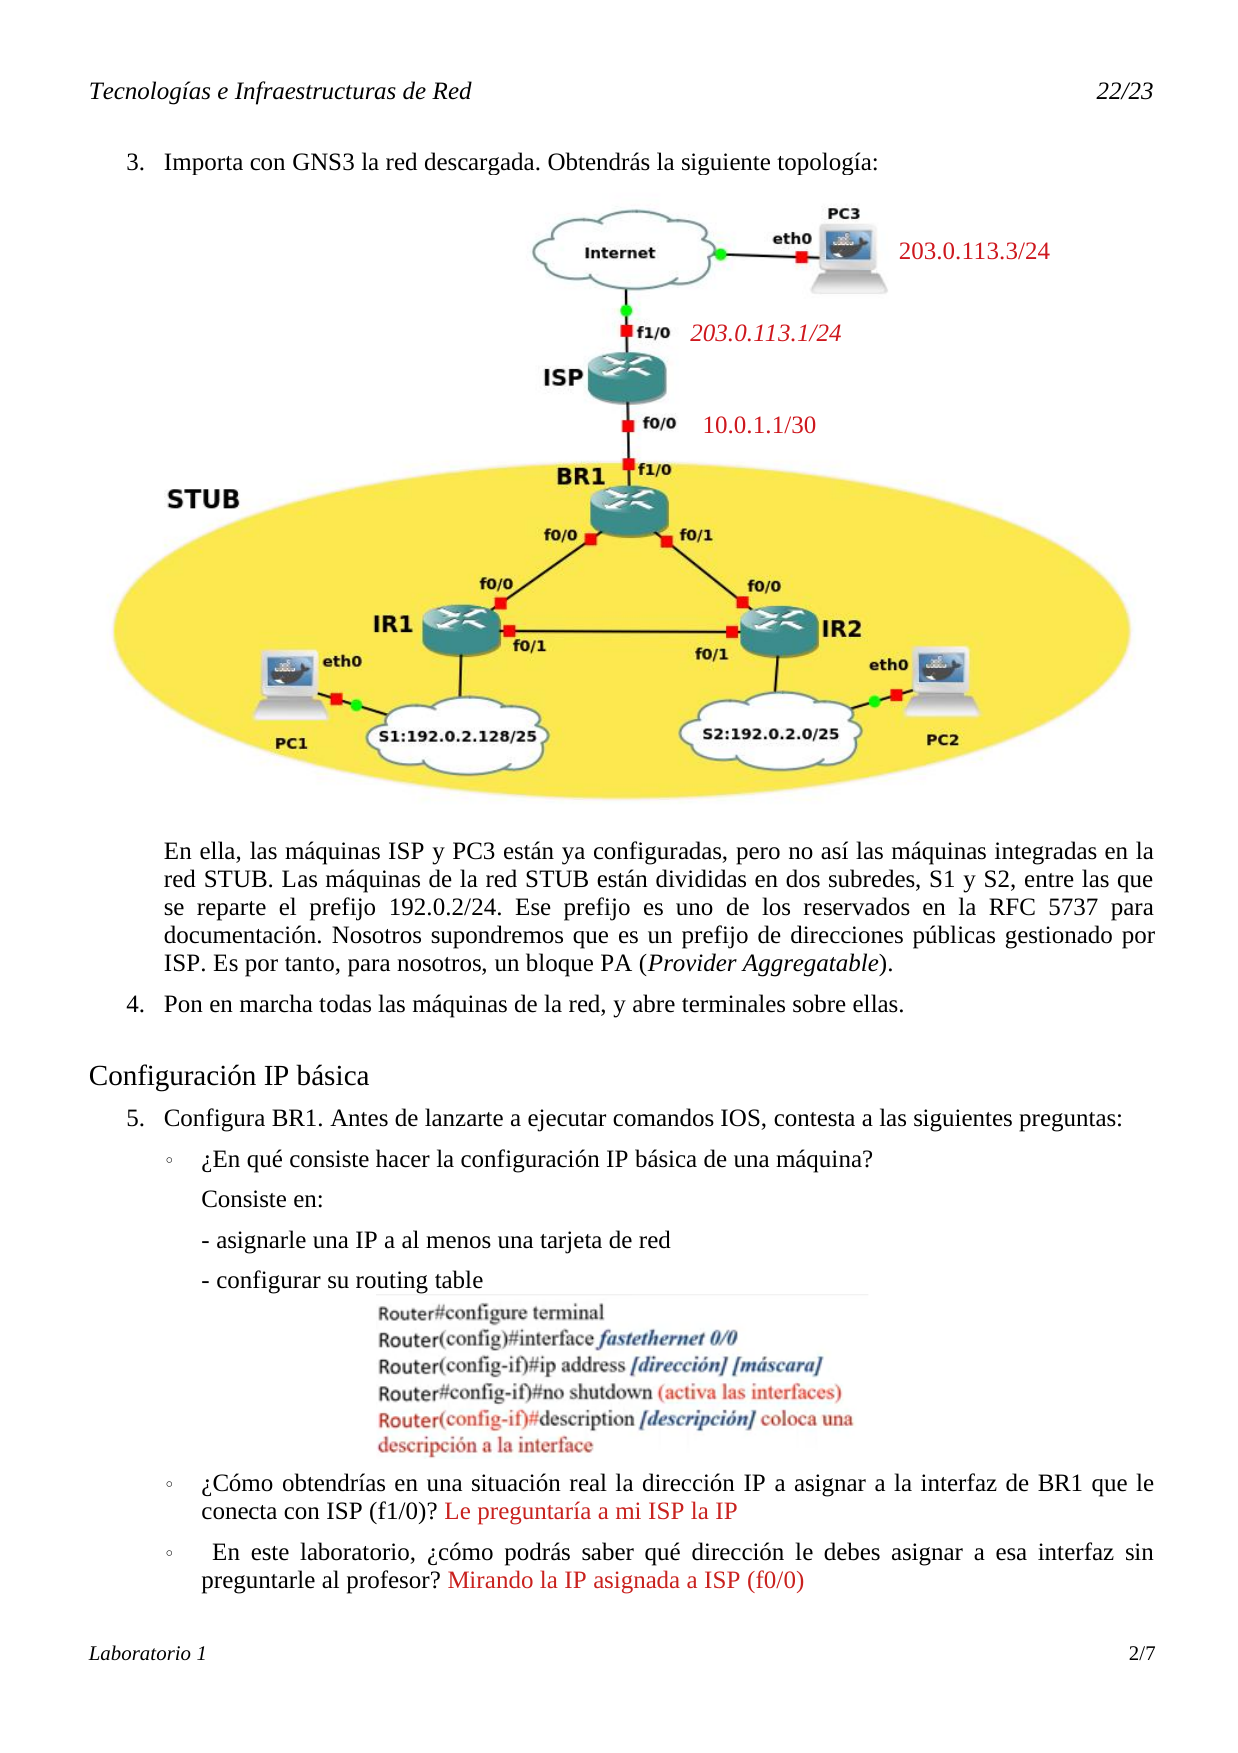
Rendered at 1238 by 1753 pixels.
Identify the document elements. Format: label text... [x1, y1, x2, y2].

list ¿Cómo obtendrías en una situación real la dirección IP a asignar a la interfaz de BR1 que le conecta con ISP (f1/0)? Le preguntaría a mi ISP la IP [164, 1469, 1156, 1525]
picture [376, 1294, 869, 1459]
list Consiste en: [164, 1185, 1156, 1213]
subtitle Configuración IP básica [89, 1059, 1156, 1092]
picture [88, 175, 1156, 837]
list Pon en marcha todas las máquinas de la red, y abre terminales sobre ellas. [126, 990, 1156, 1018]
list - configurar su routing table [164, 1266, 1156, 1294]
list - asignarle una IP a al menos una tarjeta de red [164, 1226, 1156, 1254]
list En este laboratorio, ¿cómo podrás saber qué dirección le debes asignar a esa interfaz sin preguntarle al profesor? Mirando la IP asignada a ISP (f0/0) [164, 1538, 1156, 1594]
list Configura BR1. Antes de lanzarte a ejecutar comandos IOS, contesta a las siguientes preguntas: [126, 1104, 1156, 1132]
list ¿En qué consiste hacer la configuración IP básica de una máquina? [164, 1145, 1156, 1173]
list Importa con GNS3 la red descargada. Obtendrás la siguiente topología: [126, 148, 1156, 175]
list En ella, las máquinas ISP y PC3 están ya configuradas, pero no así las máquinas integradas en la red STUB. Las máquinas de la red STUB están divididas en dos subredes, S1 y S2, entre las que se reparte el prefijo 192.0.2/24. Ese prefijo es uno de los reservados en la RFC 5737 para documentación. Nosotros supondremos que es un prefijo de direcciones públicas gestionado por ISP. Es por tanto, para nosotros, un bloque PA (Provider Aggregatable). [126, 837, 1156, 977]
